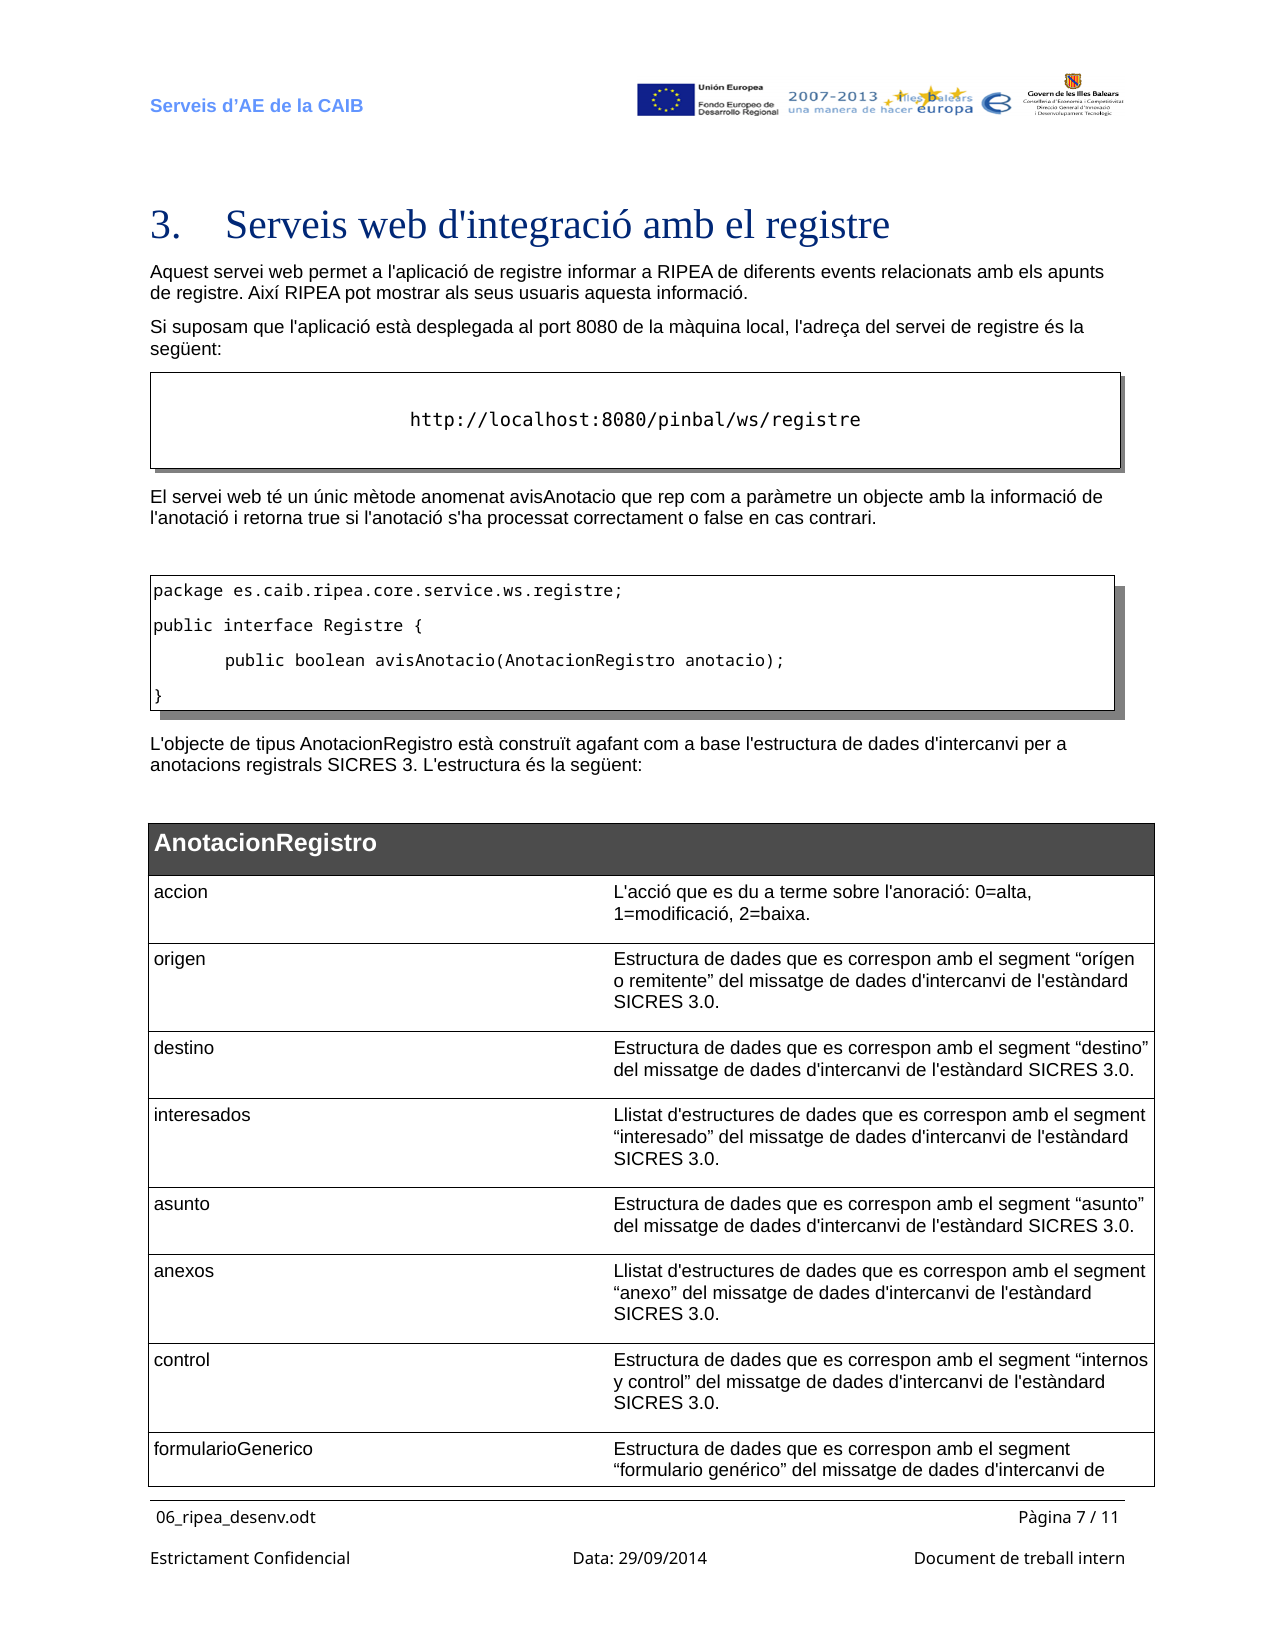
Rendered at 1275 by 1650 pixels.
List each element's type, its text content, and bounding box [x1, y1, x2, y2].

text } [151, 681, 1114, 709]
table_cell L'acció que es du a terme sobre l'anoració: 0=alta, 1=modificació, 2=baixa. [608, 876, 1154, 942]
table_cell origen [149, 944, 607, 1031]
table_cell Estructura de dades que es correspon amb el segment “destino” del missatge de dades d'intercanvi de l'estàndard SICRES 3.0. [608, 1032, 1154, 1098]
text http://localhost:8080/pinbal/ws/registre [151, 406, 1120, 431]
subtitle Serveis web d'integració amb el registre [150, 200, 1125, 248]
table_cell destino [149, 1032, 607, 1098]
text public interface Registre { [151, 610, 1114, 636]
table_cell anexos [149, 1255, 607, 1343]
table_cell Estructura de dades que es correspon amb el segment “asunto” del missatge de dades d'intercanvi de l'estàndard SICRES 3.0. [608, 1188, 1154, 1254]
table_cell Estructura de dades que es correspon amb el segment “internos y control” del missatge de dades d'intercanvi de l'estàndard SICRES 3.0. [608, 1344, 1154, 1432]
text L'objecte de tipus AnotacionRegistro està construït agafant com a base l'estructura de dades d'intercanvi per a anotacions registrals SICRES 3. L'estructura és la següent: [150, 733, 1125, 776]
text public boolean avisAnotacio(AnotacionRegistro anotacio); [151, 646, 1114, 671]
table_cell formularioGenerico [149, 1433, 607, 1486]
table_cell accion [149, 876, 607, 942]
table_cell Llistat d'estructures de dades que es correspon amb el segment “interesado” del missatge de dades d'intercanvi de l'estàndard SICRES 3.0. [608, 1099, 1154, 1187]
text package es.caib.ripea.core.service.ws.registre; [151, 576, 1114, 601]
picture [636, 73, 1125, 116]
table_cell asunto [149, 1188, 607, 1254]
table_cell interesados [149, 1099, 607, 1187]
table_header AnotacionRegistro [149, 824, 1154, 875]
text El servei web té un únic mètode anomenat avisAnotacio que rep com a paràmetre un objecte amb la informació de l'anotació i retorna true si l'anotació s'ha processat correctament o false en cas contrari. [150, 486, 1125, 529]
table_cell control [149, 1344, 607, 1432]
table_cell Llistat d'estructures de dades que es correspon amb el segment “anexo” del missatge de dades d'intercanvi de l'estàndard SICRES 3.0. [608, 1255, 1154, 1343]
table_cell Estructura de dades que es correspon amb el segment “formulario genérico” del missatge de dades d'intercanvi de [608, 1433, 1154, 1486]
text Aquest servei web permet a l'aplicació de registre informar a RIPEA de diferents events relacionats amb els apunts de registre. Així RIPEA pot mostrar als seus usuaris aquesta informació. [150, 260, 1125, 303]
text Si suposam que l'aplicació està desplegada al port 8080 de la màquina local, l'adreça del servei de registre és la següent: [150, 316, 1125, 359]
table_cell Estructura de dades que es correspon amb el segment “orígen o remitente” del missatge de dades d'intercanvi de l'estàndard SICRES 3.0. [608, 944, 1154, 1031]
